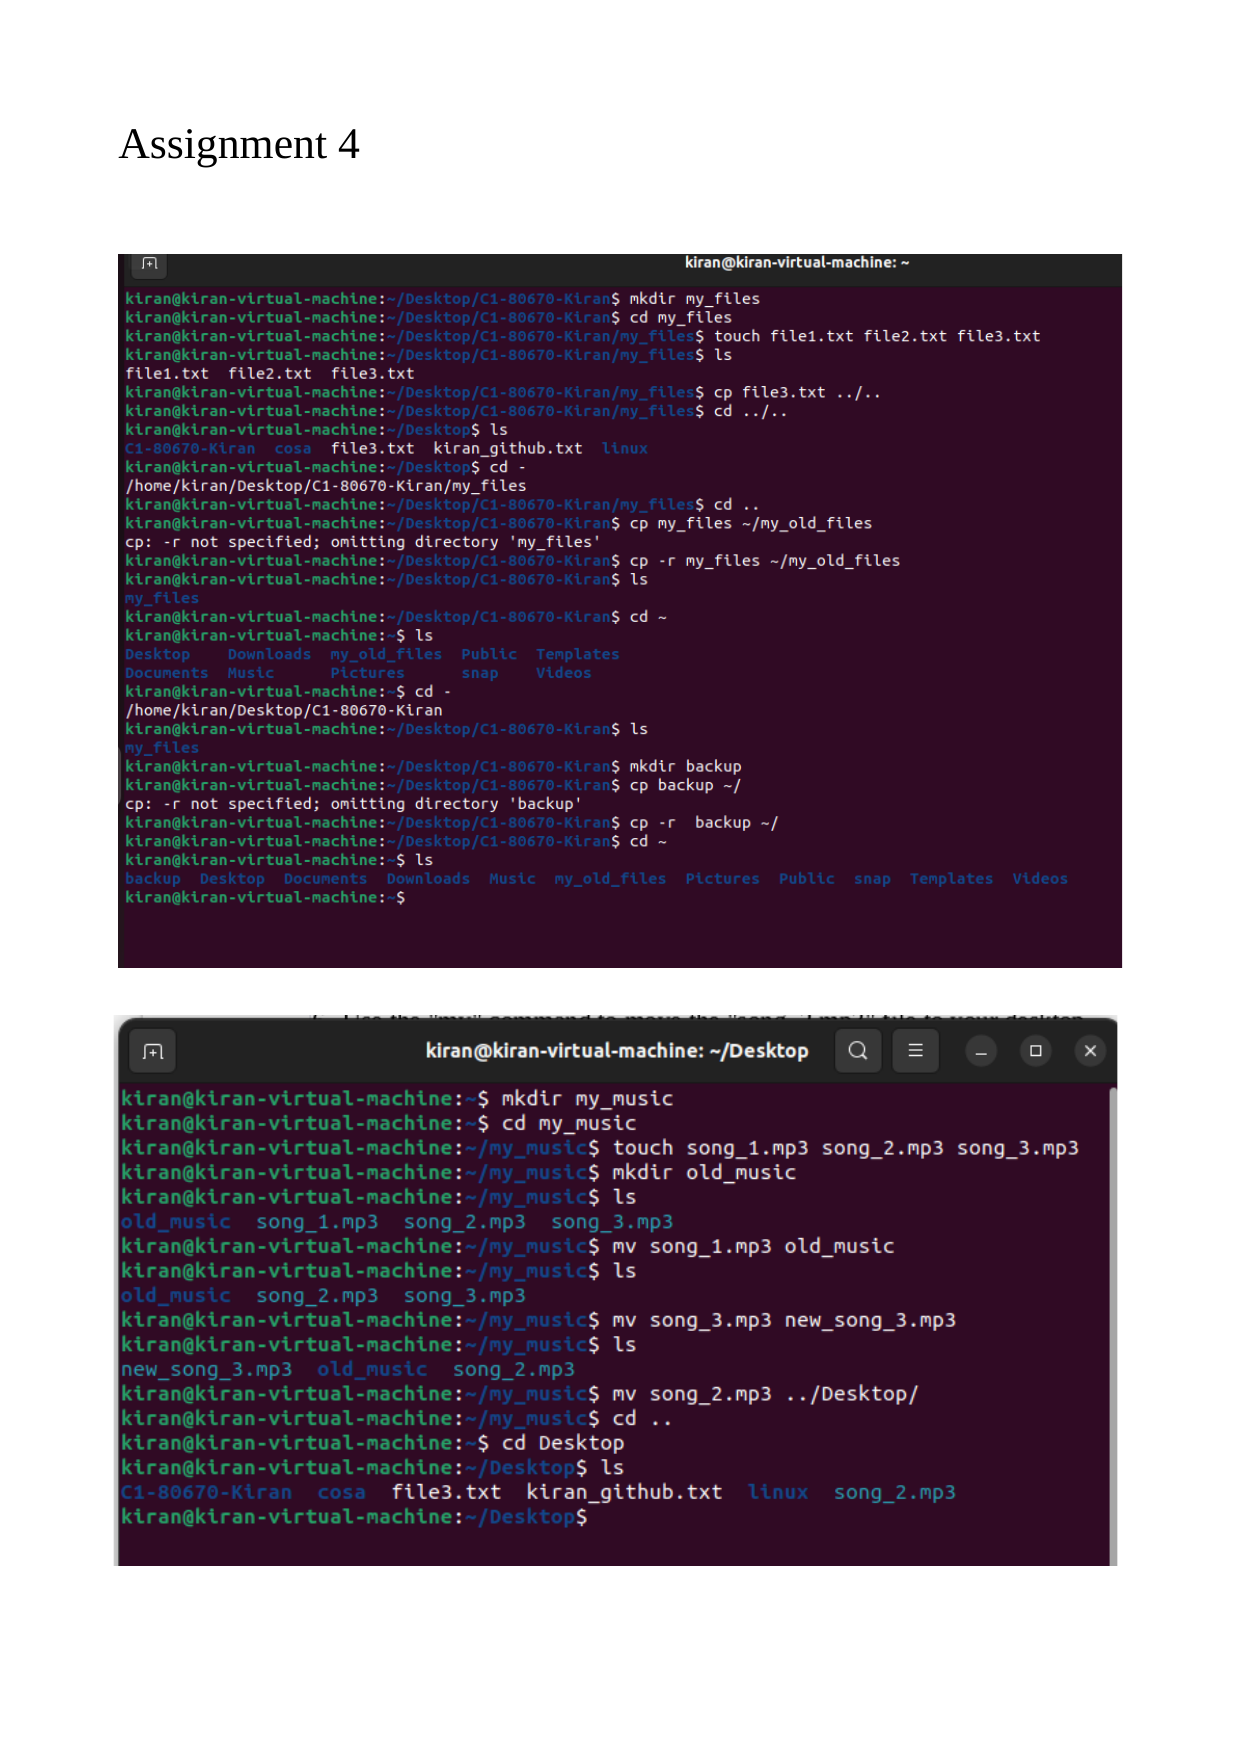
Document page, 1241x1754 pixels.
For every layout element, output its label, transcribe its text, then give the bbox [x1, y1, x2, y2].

picture [118, 254, 1123, 968]
picture [113, 1015, 1118, 1566]
text Assignment 4 [118, 118, 1122, 168]
